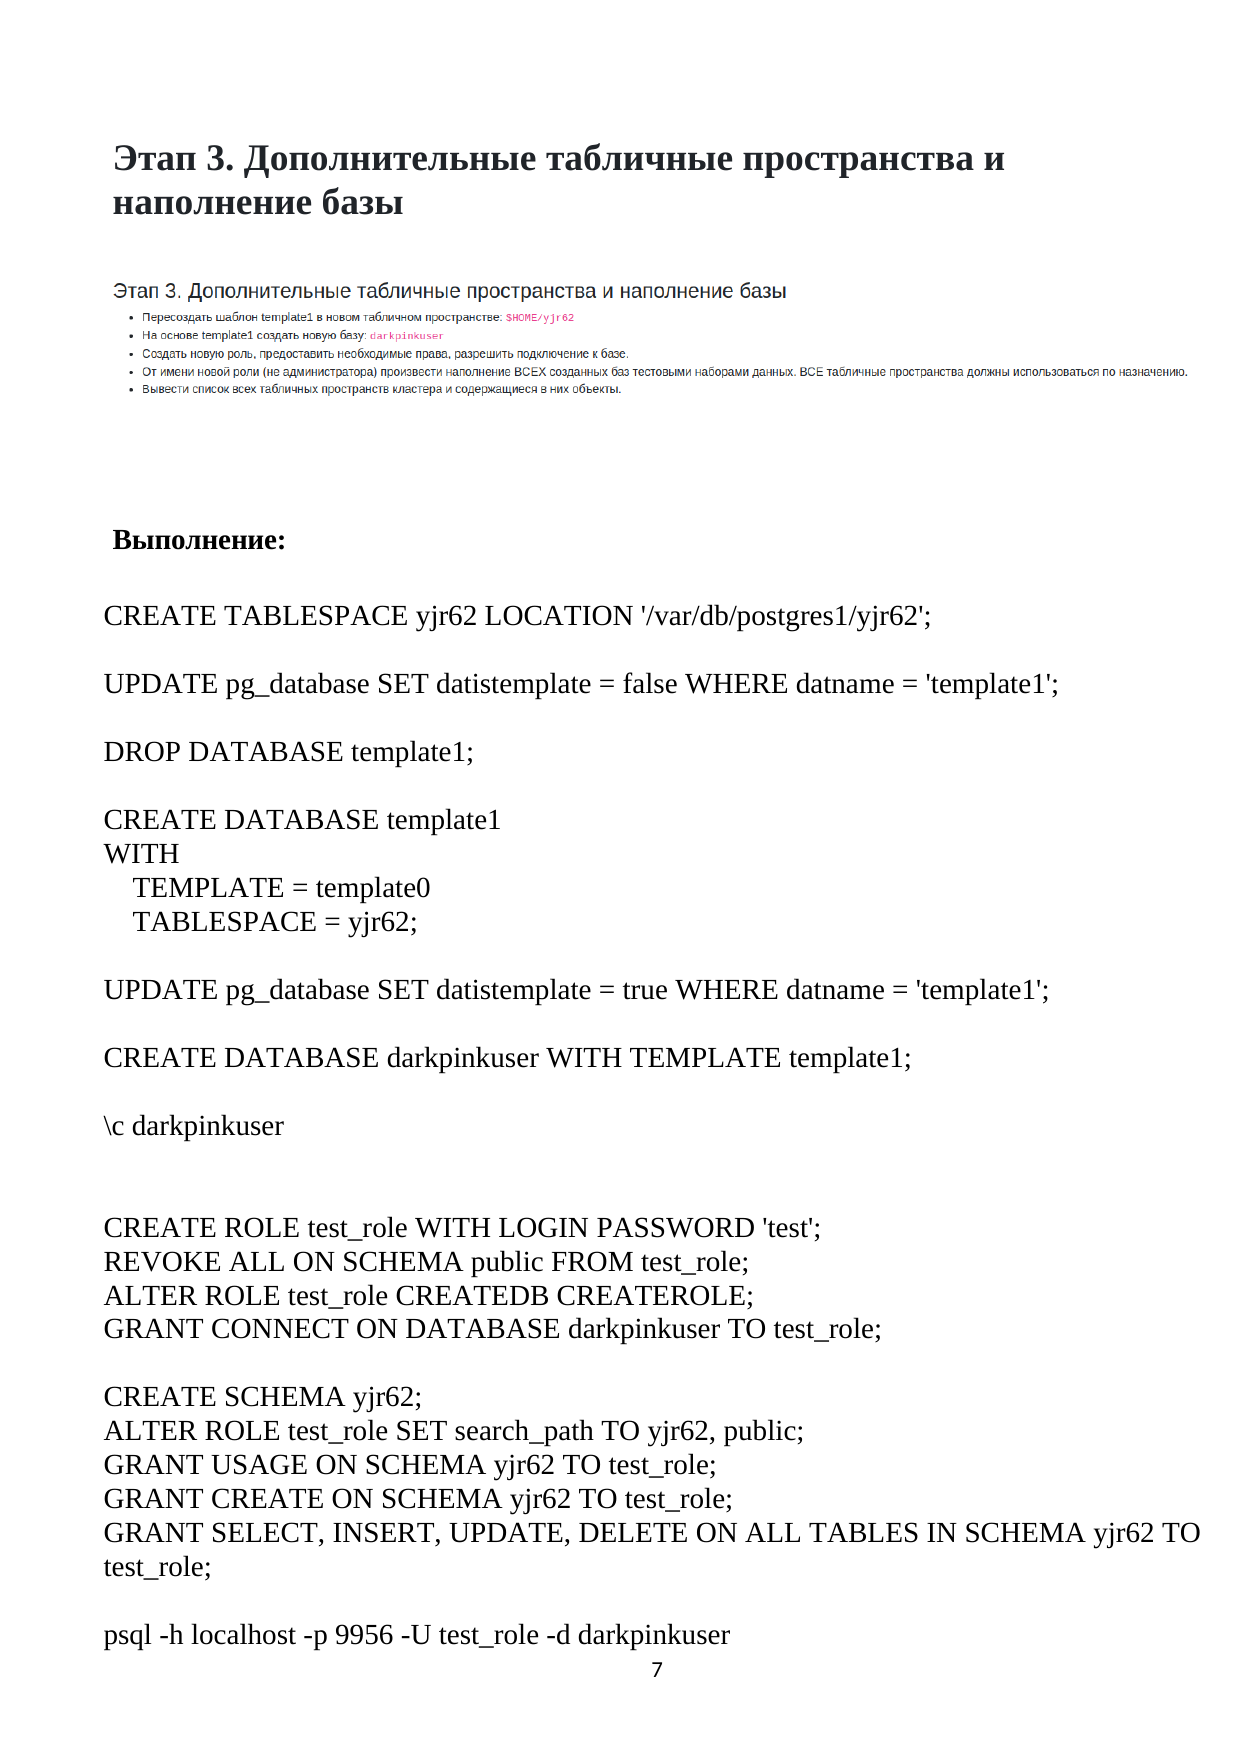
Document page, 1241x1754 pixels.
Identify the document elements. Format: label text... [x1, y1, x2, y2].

subtitle Выполнение: [112, 522, 1211, 556]
text ALTER ROLE test_role CREATEDB CREATEROLE; [103, 1278, 1211, 1311]
text TABLESPACE = yjr62; [103, 904, 1211, 938]
text CREATE TABLESPACE yjr62 LOCATION '/var/db/postgres1/yjr62'; [103, 598, 1211, 632]
text REVOKE ALL ON SCHEMA public FROM test_role; [103, 1244, 1211, 1277]
text CREATE DATABASE darkpinkuser WITH TEMPLATE template1; [103, 1040, 1211, 1073]
text UPDATE pg_database SET datistemplate = false WHERE datname = 'template1'; [103, 666, 1211, 700]
text ALTER ROLE test_role SET search_path TO yjr62, public; [103, 1413, 1211, 1447]
text CREATE ROLE test_role WITH LOGIN PASSWORD 'test'; [103, 1210, 1211, 1243]
text DROP DATABASE template1; [103, 734, 1211, 768]
text WITH [103, 836, 1211, 870]
text GRANT CONNECT ON DATABASE darkpinkuser TO test_role; [103, 1312, 1211, 1345]
text GRANT SELECT, INSERT, UPDATE, DELETE ON ALL TABLES IN SCHEMA yjr62 TO test_role; [103, 1515, 1211, 1582]
text UPDATE pg_database SET datistemplate = true WHERE datname = 'template1'; [103, 972, 1211, 1006]
text psql -h localhost -p 9956 -U test_role -d darkpinkuser [103, 1617, 1211, 1650]
text TEMPLATE = template0 [103, 870, 1211, 904]
subtitle Этап 3. Дополнительные табличные пространства и наполнение базы [112, 136, 1132, 222]
text CREATE SCHEMA yjr62; [103, 1379, 1211, 1413]
text \c darkpinkuser [103, 1108, 1211, 1141]
text CREATE DATABASE template1 [103, 802, 1211, 836]
text GRANT CREATE ON SCHEMA yjr62 TO test_role; [103, 1481, 1211, 1515]
picture [107, 272, 1207, 406]
text GRANT USAGE ON SCHEMA yjr62 TO test_role; [103, 1447, 1211, 1481]
